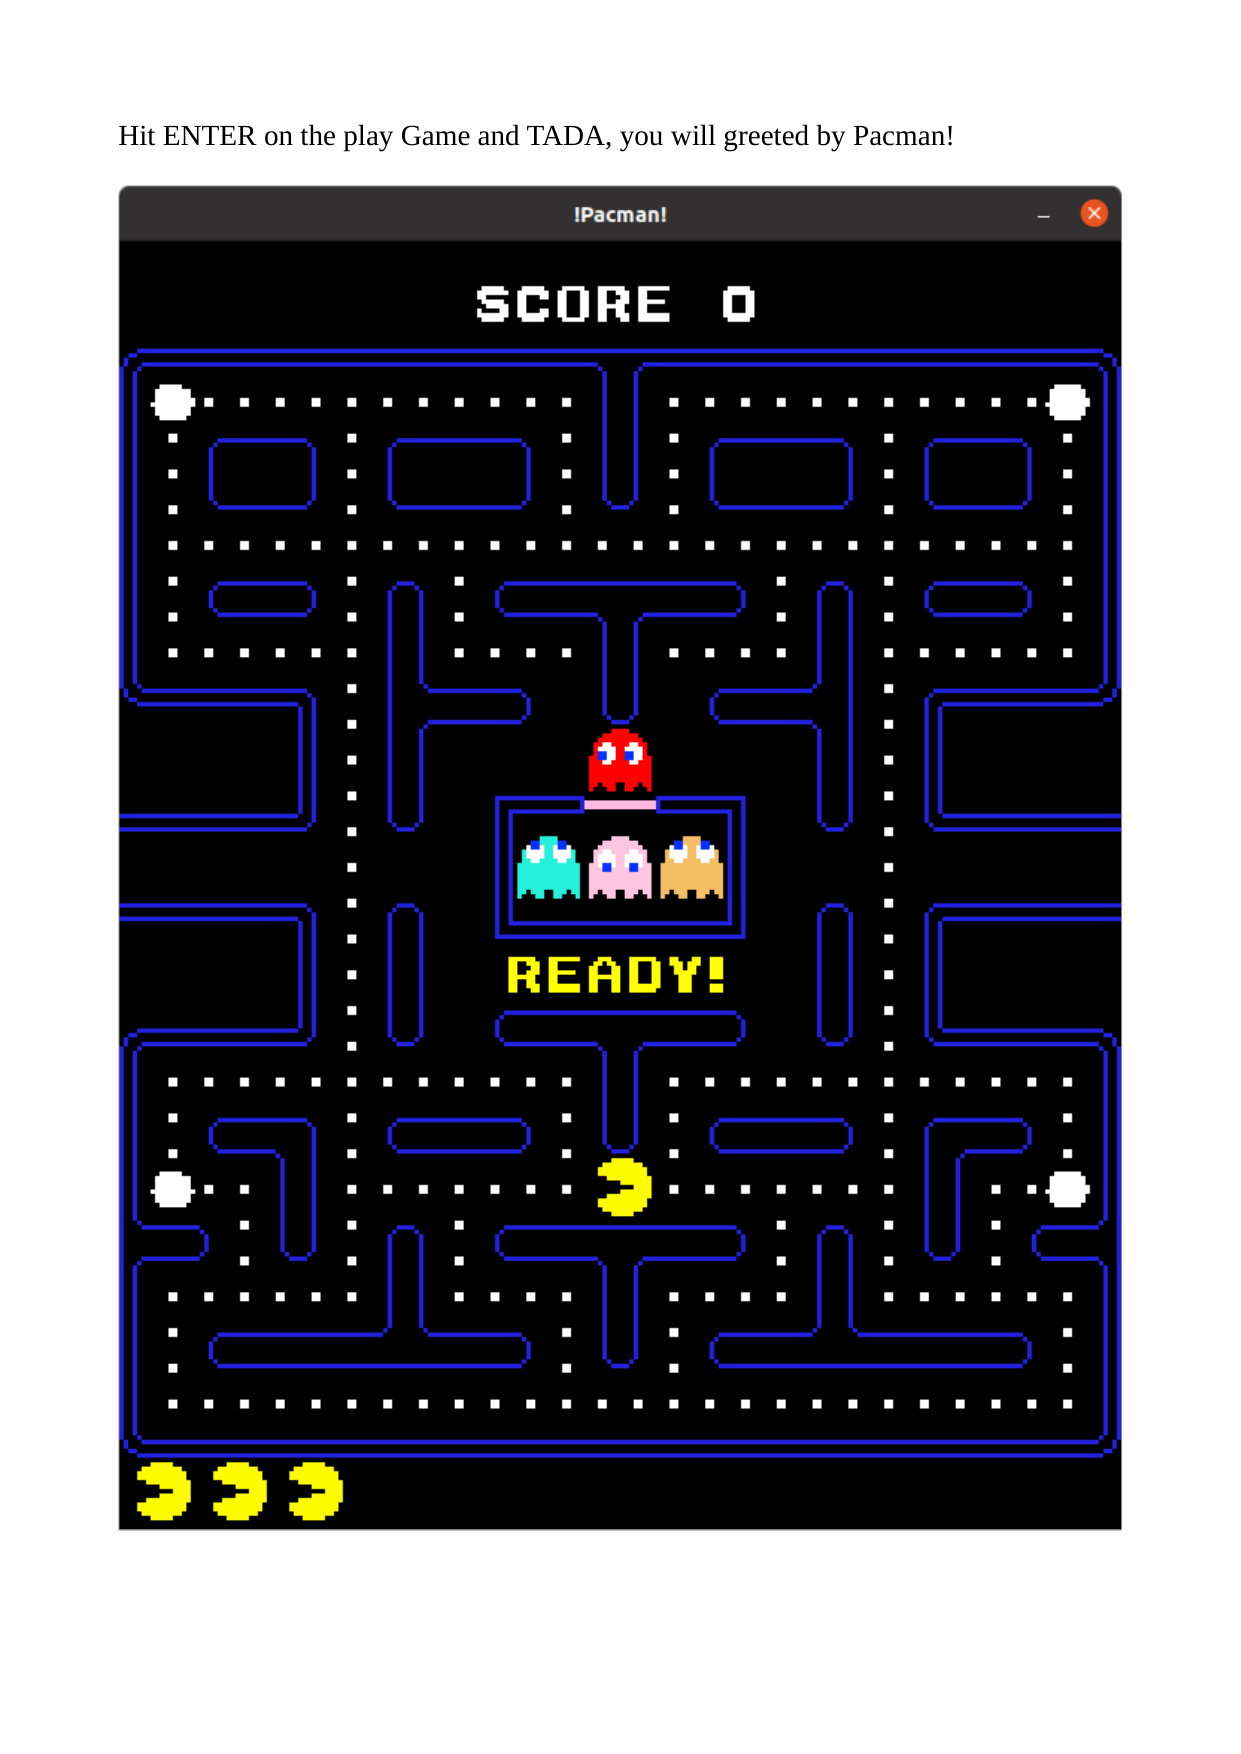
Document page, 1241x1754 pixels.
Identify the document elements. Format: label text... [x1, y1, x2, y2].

text Hit ENTER on the play Game and TADA, you will greeted by Pacman! [118, 118, 1122, 152]
picture [118, 185, 1123, 1531]
